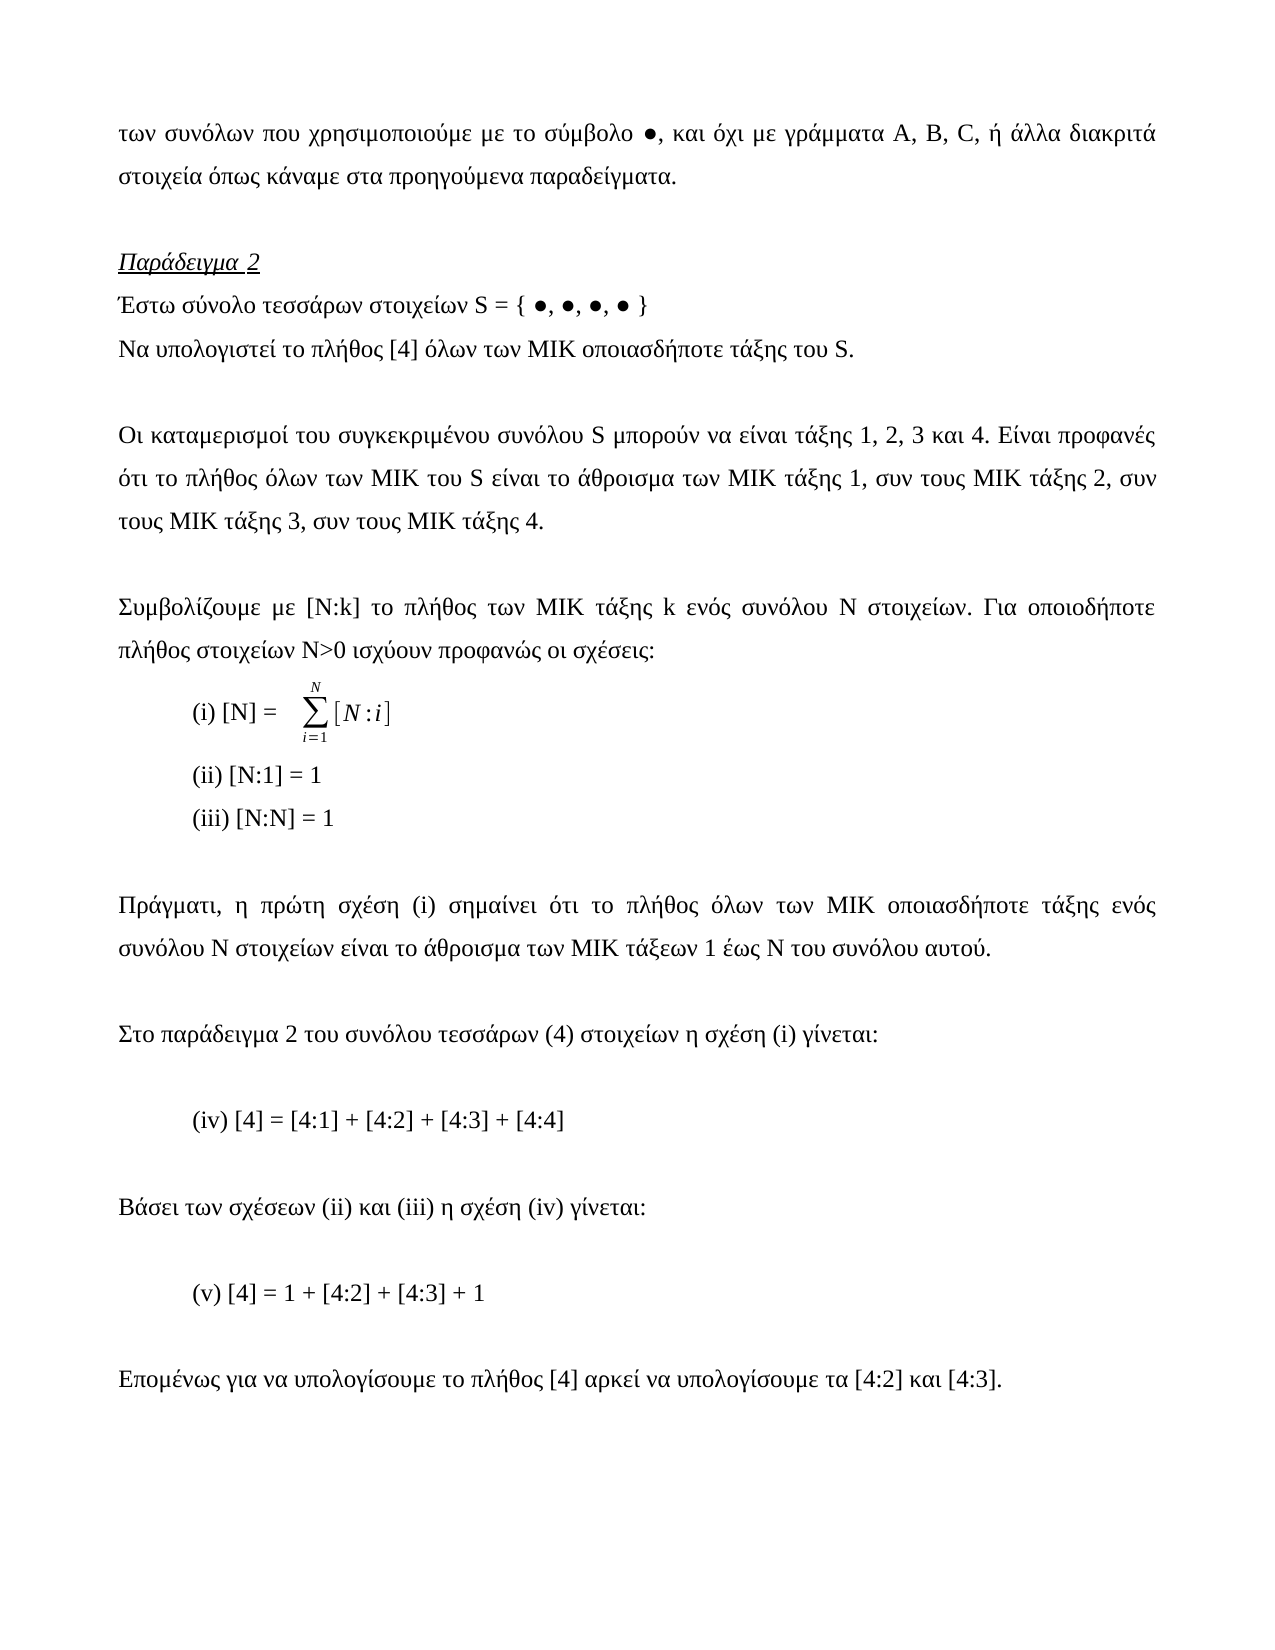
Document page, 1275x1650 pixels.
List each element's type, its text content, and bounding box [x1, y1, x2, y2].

text Βάσει των σχέσεων (ii) και (iii) η σχέση (iv) γίνεται: [118, 1192, 1157, 1220]
text Οι καταμερισμοί του συγκεκριμένου συνόλου S μπορούν να είναι τάξης 1, 2, 3 και 4. Είναι προφανές ότι το πλήθος όλων των ΜΙΚ του S είναι το άθροισμα των ΜΙΚ τάξης 1, συν τους ΜΙΚ τάξης 2, συν τους ΜΙΚ τάξης 3, συν τους ΜΙΚ τάξης 4. [118, 420, 1157, 535]
text Πράγματι, η πρώτη σχέση (i) σημαίνει ότι το πλήθος όλων των ΜΙΚ οποιασδήποτε τάξης ενός συνόλου N στοιχείων είναι το άθροισμα των ΜΙΚ τάξεων 1 έως N του συνόλου αυτού. [118, 890, 1157, 962]
text (ii) [N:1] = 1 [192, 760, 1157, 789]
text (iv) [4] = [4:1] + [4:2] + [4:3] + [4:4] [192, 1105, 1157, 1134]
text Επομένως για να υπολογίσουμε το πλήθος [4] αρκεί να υπολογίσουμε τα [4:2] και [4:3]. [118, 1364, 1157, 1393]
text Παράδειγμα 2 [118, 247, 1157, 276]
text Στο παράδειγμα 2 του συνόλου τεσσάρων (4) στοιχείων η σχέση (i) γίνεται: [118, 1019, 1157, 1048]
text (i) [N] = [192, 679, 1157, 746]
text Έστω σύνολο τεσσάρων στοιχείων S = { ●, ●, ●, ● } [118, 291, 1157, 319]
text Συμβολίζουμε με [N:k] το πλήθος των ΜΙΚ τάξης k ενός συνόλου N στοιχείων. Για οποιοδήποτε πλήθος στοιχείων N>0 ισχύουν προφανώς οι σχέσεις: [118, 592, 1157, 664]
text (iii) [N:N] = 1 [192, 803, 1157, 832]
text (v) [4] = 1 + [4:2] + [4:3] + 1 [192, 1278, 1157, 1307]
text των συνόλων που χρησιμοποιούμε με το σύμβολο ●, και όχι με γράμματα A, B, C, ή άλλα διακριτά στοιχεία όπως κάναμε στα προηγούμενα παραδείγματα. [118, 118, 1157, 190]
text Να υπολογιστεί το πλήθος [4] όλων των ΜΙΚ οποιασδήποτε τάξης του S. [118, 334, 1157, 362]
